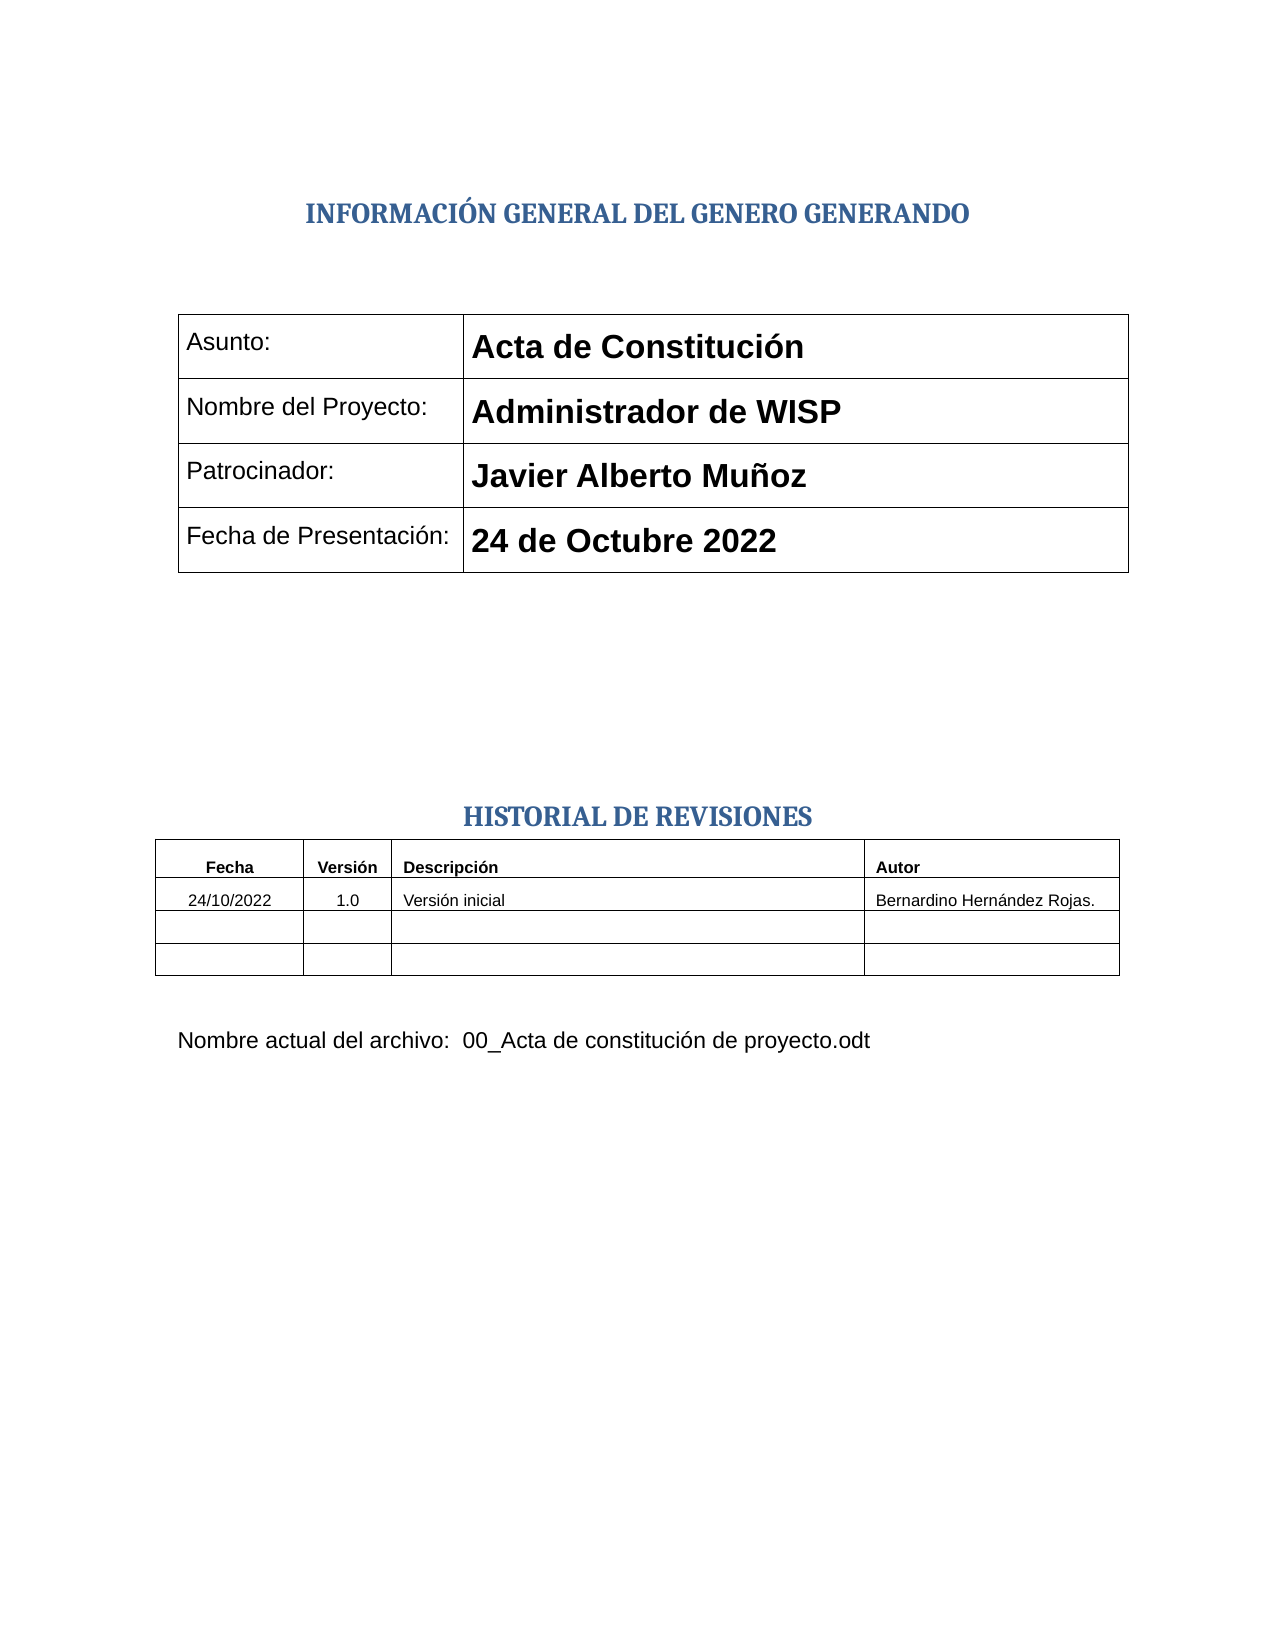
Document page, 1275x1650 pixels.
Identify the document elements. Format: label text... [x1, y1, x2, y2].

table_cell Versión inicial [392, 878, 864, 910]
table_cell Patrocinador: [179, 444, 463, 507]
table_header Asunto: [179, 315, 463, 378]
table_header Descripción [392, 840, 864, 877]
table_cell [304, 944, 391, 975]
table_cell Nombre del Proyecto: [179, 379, 463, 443]
table_cell [156, 944, 303, 975]
table_cell Administrador de WISP [464, 379, 1128, 443]
table_cell 1.0 [304, 878, 391, 910]
table_cell [865, 944, 1119, 975]
subtitle Información general del genero generando [177, 198, 1098, 231]
table_cell 24/10/2022 [156, 878, 303, 910]
text Nombre actual del archivo: 00_Acta de constitución de proyecto.odt [177, 1027, 1098, 1054]
table_cell Fecha de Presentación: [179, 508, 463, 572]
table_header Versión [304, 840, 391, 877]
table_cell [392, 911, 864, 942]
table_cell [865, 911, 1119, 942]
table_cell Bernardino Hernández Rojas. [865, 878, 1119, 910]
table_cell [156, 911, 303, 942]
subtitle Historial de Revisiones [177, 800, 1098, 833]
table_header Fecha [156, 840, 303, 877]
table_cell [392, 944, 864, 975]
table_header Autor [865, 840, 1119, 877]
table_header Acta de Constitución [464, 315, 1128, 378]
table_cell [304, 911, 391, 942]
table_cell 24 de Octubre 2022 [464, 508, 1128, 572]
table_cell Javier Alberto Muñoz [464, 444, 1128, 507]
